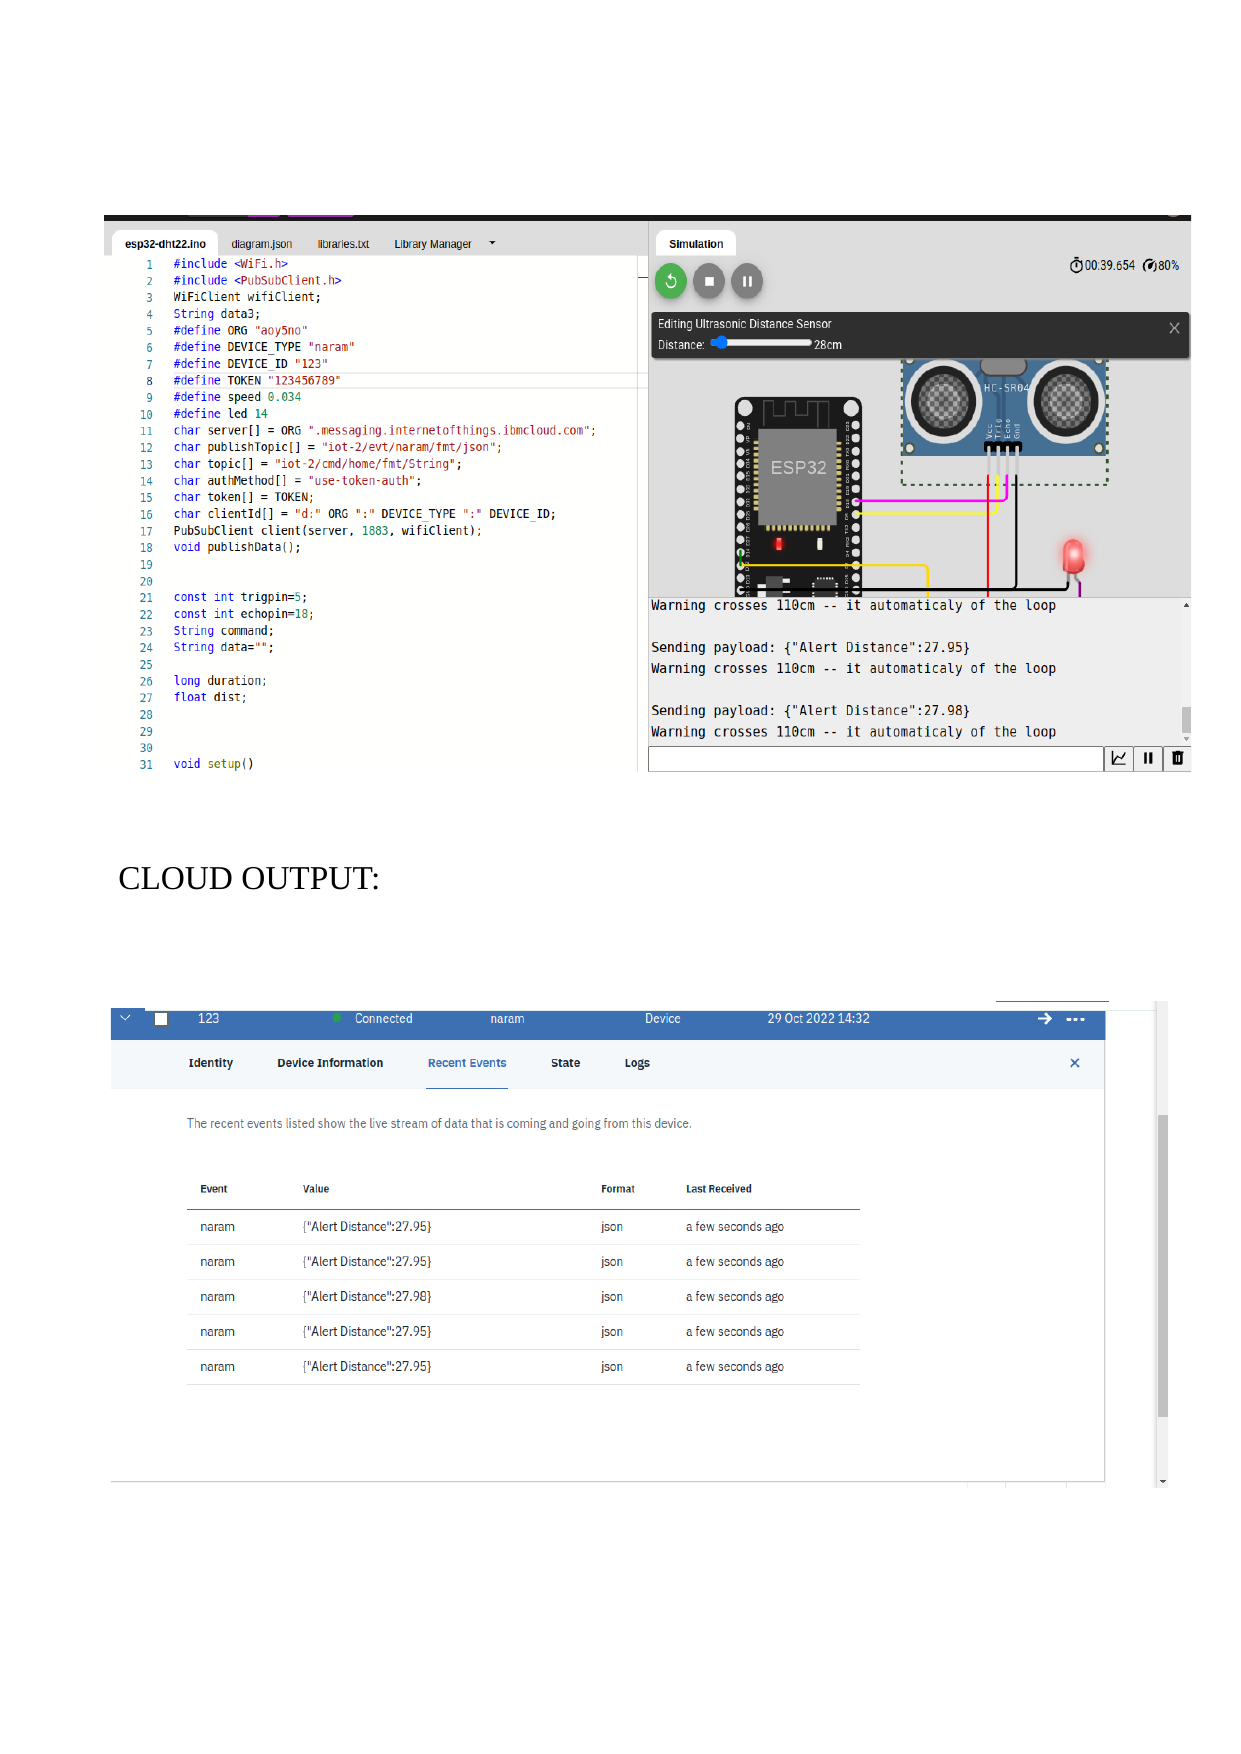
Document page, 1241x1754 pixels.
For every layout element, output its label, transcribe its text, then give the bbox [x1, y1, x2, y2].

picture [104, 215, 1192, 772]
text CLOUD OUTPUT: [118, 858, 1122, 896]
picture [110, 1001, 1169, 1488]
